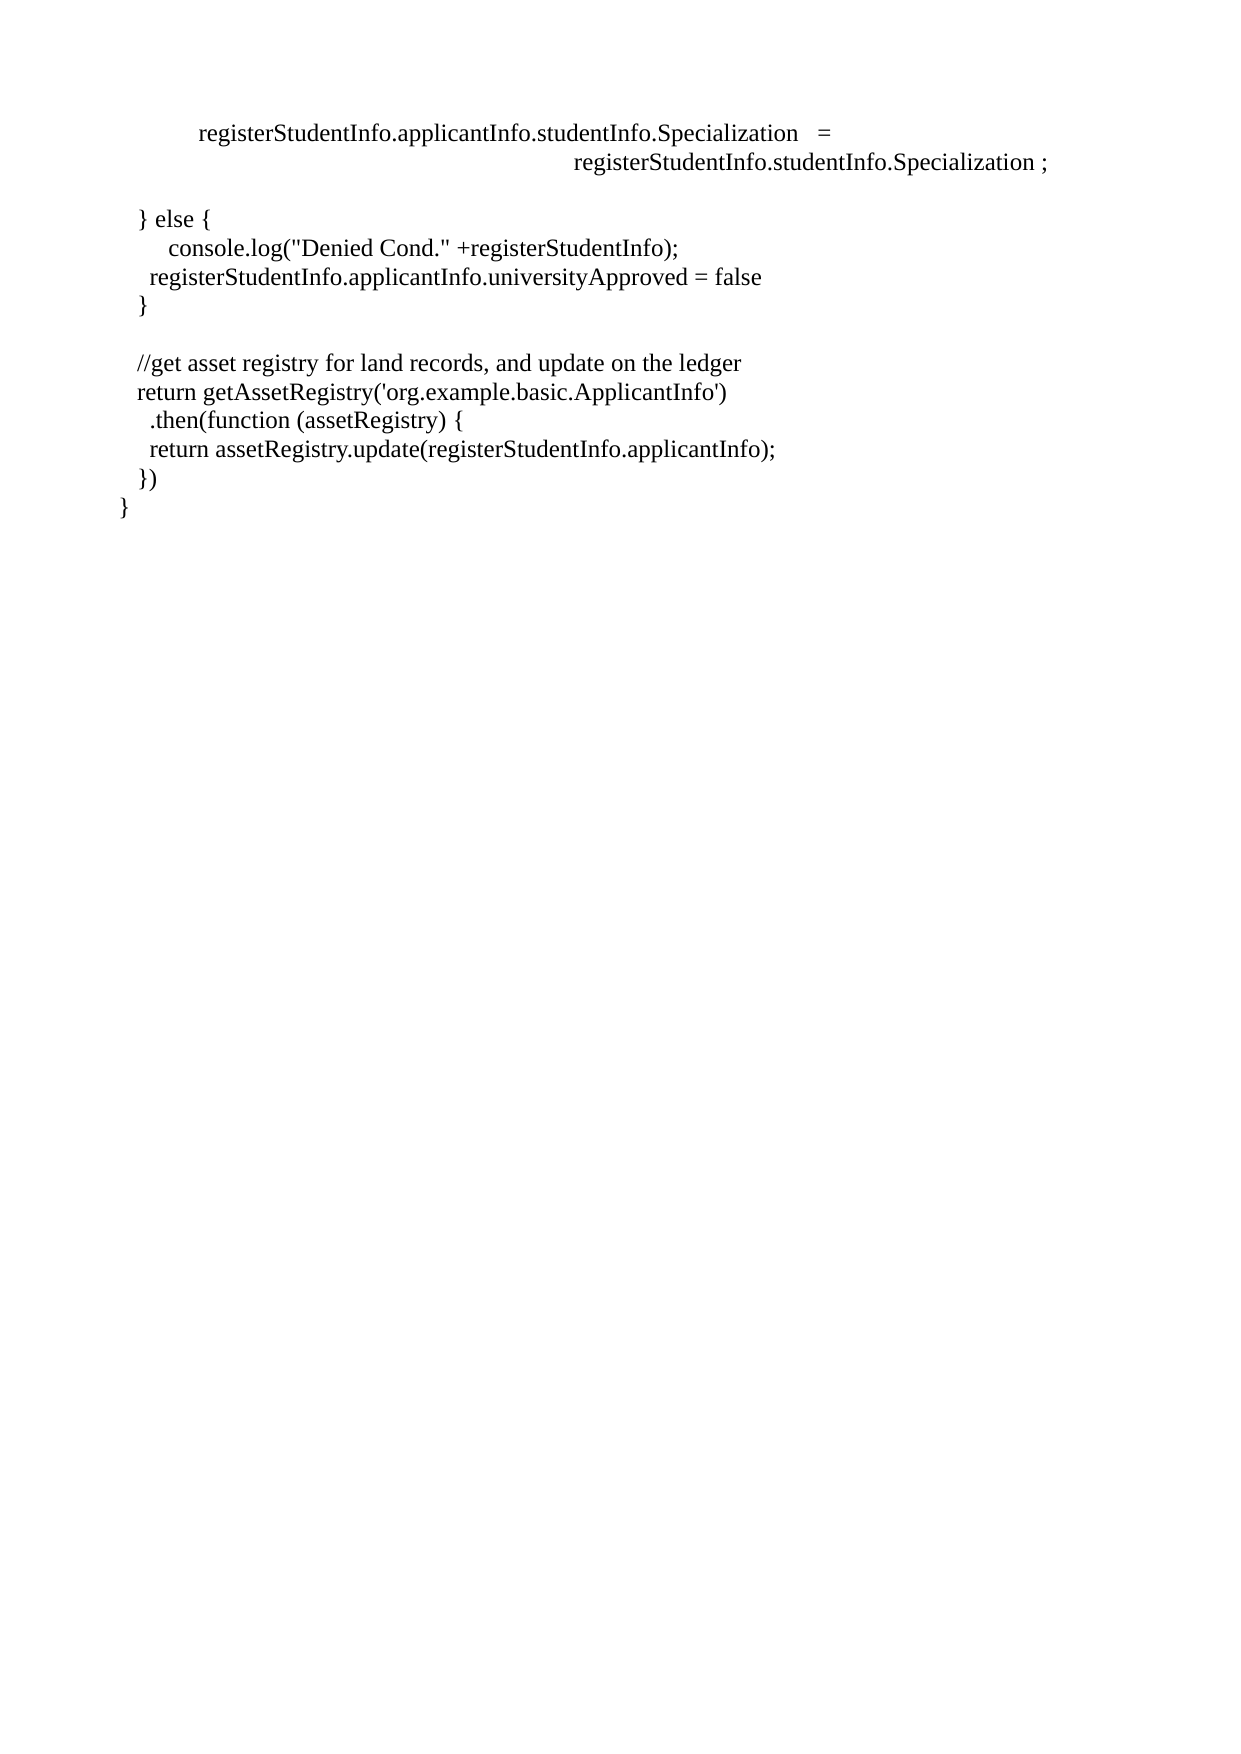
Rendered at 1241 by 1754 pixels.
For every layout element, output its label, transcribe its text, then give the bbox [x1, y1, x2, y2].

text .then(function (assetRegistry) { [118, 406, 1122, 434]
text //get asset registry for land records, and update on the ledger [118, 348, 1122, 377]
text }) [118, 463, 1122, 492]
text return assetRegistry.update(registerStudentInfo.applicantInfo); [118, 434, 1122, 463]
text registerStudentInfo.applicantInfo.studentInfo.Specialization = registerStudentInfo.studentInfo.Specialization ; [118, 118, 1122, 176]
text } else { [118, 204, 1122, 233]
text console.log("Denied Cond." +registerStudentInfo); [118, 233, 1122, 262]
text } [118, 291, 1122, 319]
text } [118, 492, 1122, 521]
text registerStudentInfo.applicantInfo.universityApproved = false [118, 262, 1122, 291]
text return getAssetRegistry('org.example.basic.ApplicantInfo') [118, 377, 1122, 406]
